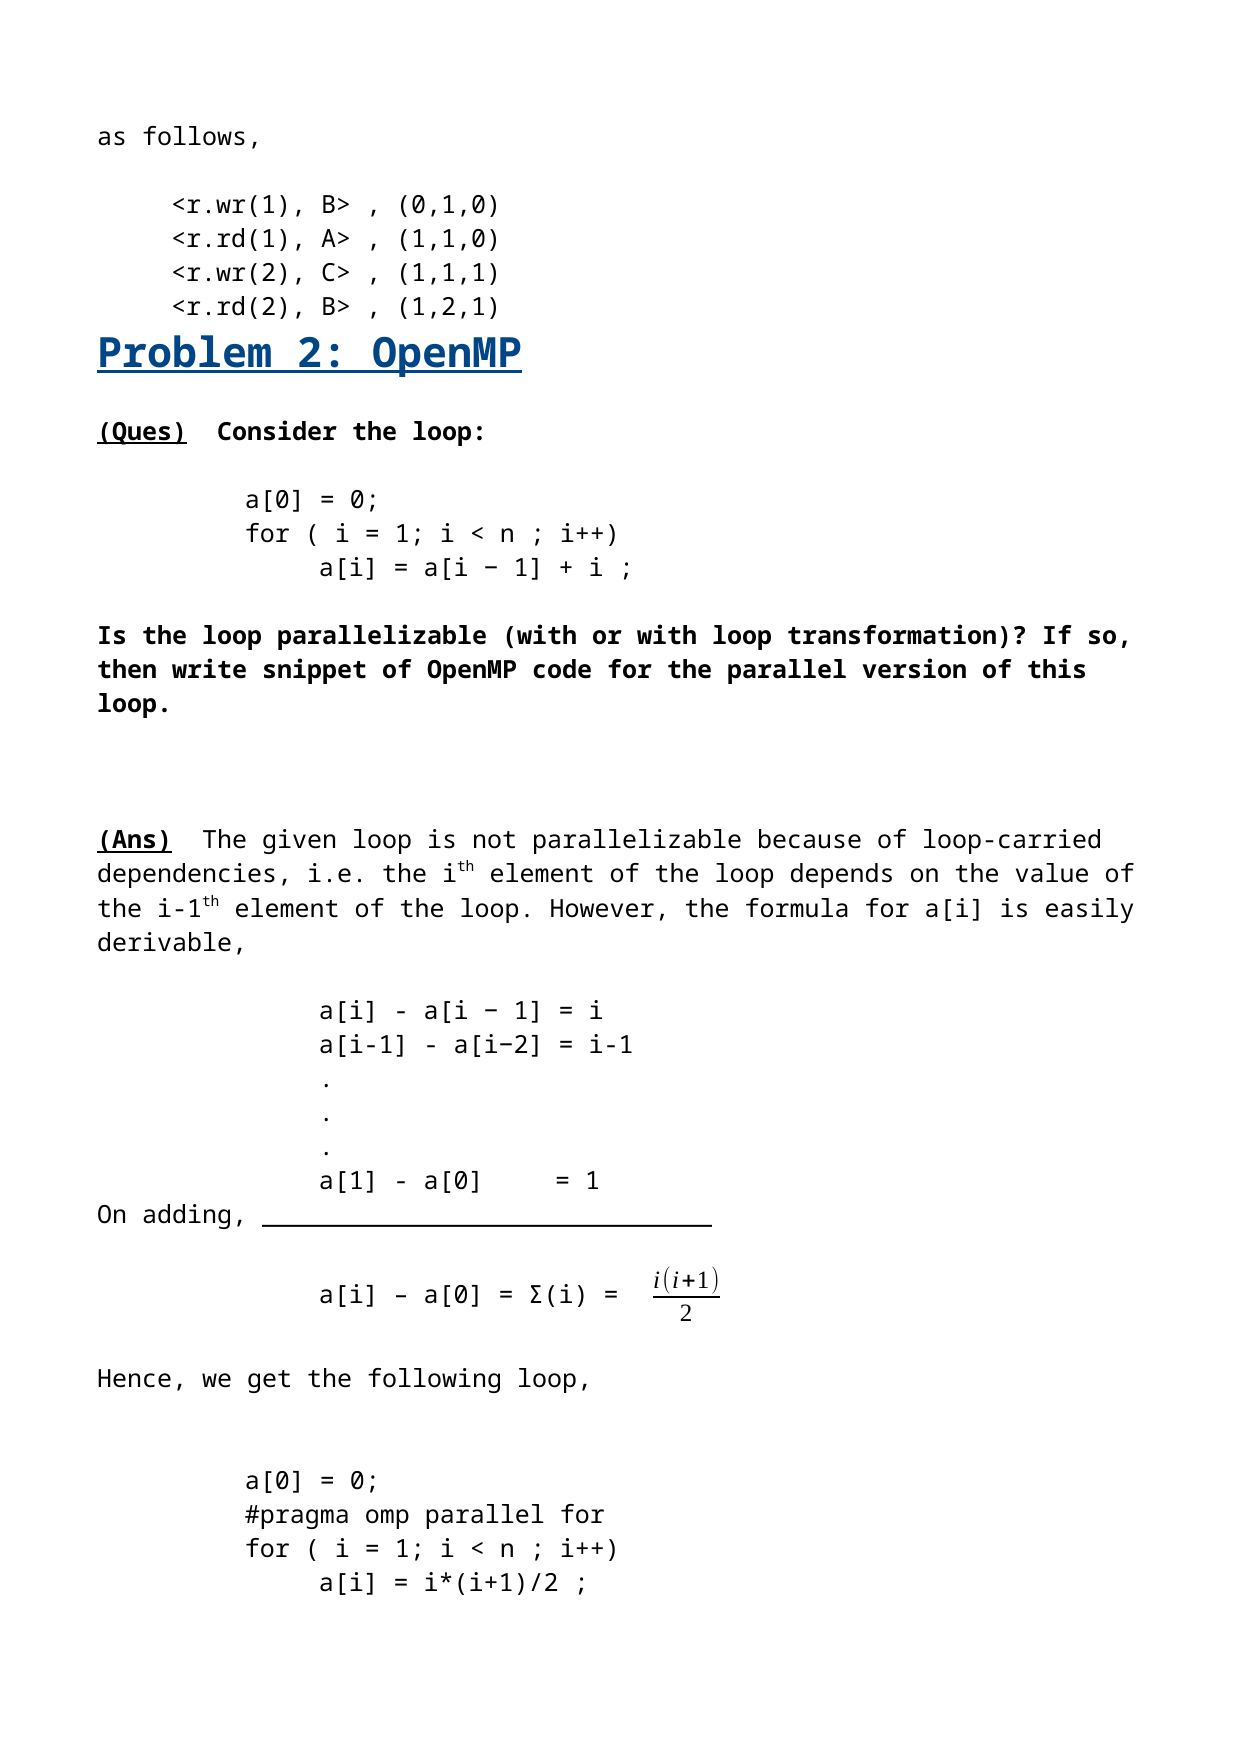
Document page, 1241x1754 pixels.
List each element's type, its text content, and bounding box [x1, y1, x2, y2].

text On adding, ______________________________ [97, 1197, 1148, 1231]
text <r.rd(1), A> , (1,1,0) [97, 220, 1148, 254]
text Problem 2: OpenMP [97, 322, 1148, 379]
text for ( i = 1; i < n ; i++) [97, 1531, 1148, 1564]
text a[i] = i*(i+1)/2 ; [97, 1564, 1148, 1599]
text #pragma omp parallel for [97, 1496, 1148, 1531]
text . [97, 1129, 1148, 1163]
text (Ques) Consider the loop: [97, 413, 1148, 447]
text Is the loop parallelizable (with or with loop transformation)? If so, then write snippet of OpenMP code for the parallel version of this loop. [97, 618, 1148, 720]
text Hence, we get the following loop, [97, 1360, 1148, 1394]
text as follows, [97, 118, 1148, 152]
text <r.wr(2), C> , (1,1,1) [97, 254, 1148, 288]
text (Ans) The given loop is not parallelizable because of loop-carried dependencies, i.e. the ith element of the loop depends on the value of the i-1th element of the loop. However, the formula for a[i] is easily derivable, [97, 822, 1148, 958]
text for ( i = 1; i < n ; i++) [97, 516, 1148, 549]
text a[0] = 0; [97, 1462, 1148, 1496]
text a[i-1] - a[i−2] = i-1 [97, 1026, 1148, 1061]
text a[0] = 0; [97, 481, 1148, 516]
text a[i] = a[i − 1] + i ; [97, 549, 1148, 584]
text a[i] - a[i − 1] = i [97, 992, 1148, 1026]
text a[i] – a[0] = Σ(i) = [97, 1265, 1148, 1326]
text <r.wr(1), B> , (0,1,0) [97, 186, 1148, 220]
text a[1] - a[0] = 1 [97, 1163, 1148, 1197]
text . [97, 1094, 1148, 1129]
text . [97, 1061, 1148, 1094]
text <r.rd(2), B> , (1,2,1) [97, 288, 1148, 322]
